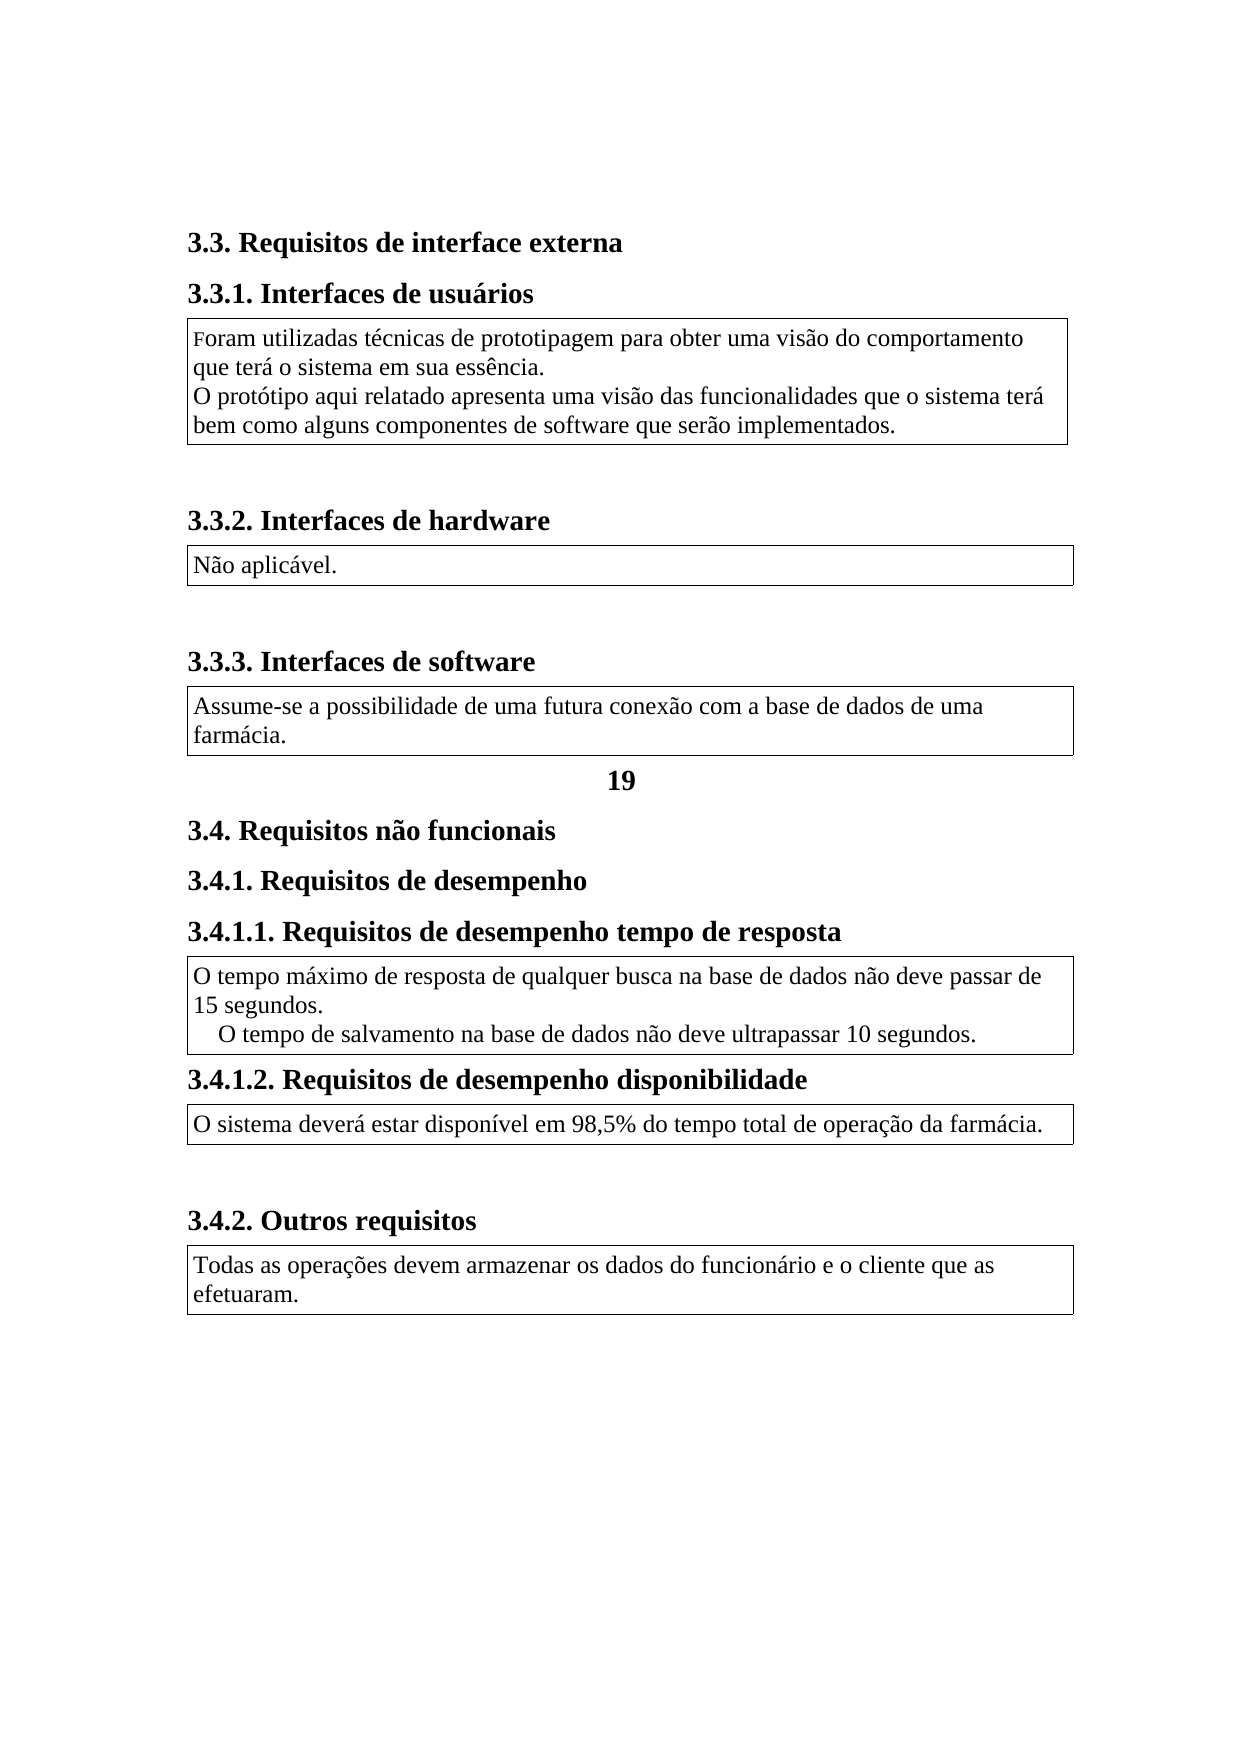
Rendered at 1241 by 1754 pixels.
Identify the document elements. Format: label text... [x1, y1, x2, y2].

table_header O sistema deverá estar disponível em 98,5% do tempo total de operação da farmácia. [188, 1105, 1073, 1144]
text 3.3. Requisitos de interface externa [187, 226, 1055, 259]
table_header Não aplicável. [188, 546, 1073, 585]
text 19 [187, 763, 1055, 797]
table_header O tempo máximo de resposta de qualquer busca na base de dados não deve passar de 15 segundos. O tempo de salvamento na base de dados não deve ultrapassar 10 segundos. [188, 957, 1073, 1053]
text 3.4.1. Requisitos de desempenho [187, 863, 1055, 897]
text 3.4.2. Outros requisitos [187, 1203, 1055, 1236]
table_header Todas as operações devem armazenar os dados do funcionário e o cliente que as efetuaram. [188, 1246, 1073, 1314]
text 3.4.1.2. Requisitos de desempenho disponibilidade [187, 1062, 1055, 1095]
text 3.3.1. Interfaces de usuários [187, 276, 1055, 309]
table_header Foram utilizadas técnicas de prototipagem para obter uma visão do comportamento que terá o sistema em sua essência. O protótipo aqui relatado apresenta uma visão das funcionalidades que o sistema terá bem como alguns componentes de software que serão implementados. [188, 319, 1067, 444]
text 3.3.2. Interfaces de hardware [187, 503, 1055, 536]
text 3.4.1.1. Requisitos de desempenho tempo de resposta [187, 914, 1055, 947]
text 3.4. Requisitos não funcionais [187, 813, 1055, 847]
table_header Assume-se a possibilidade de uma futura conexão com a base de dados de uma farmácia. [188, 687, 1073, 755]
text 3.3.3. Interfaces de software [187, 644, 1055, 677]
